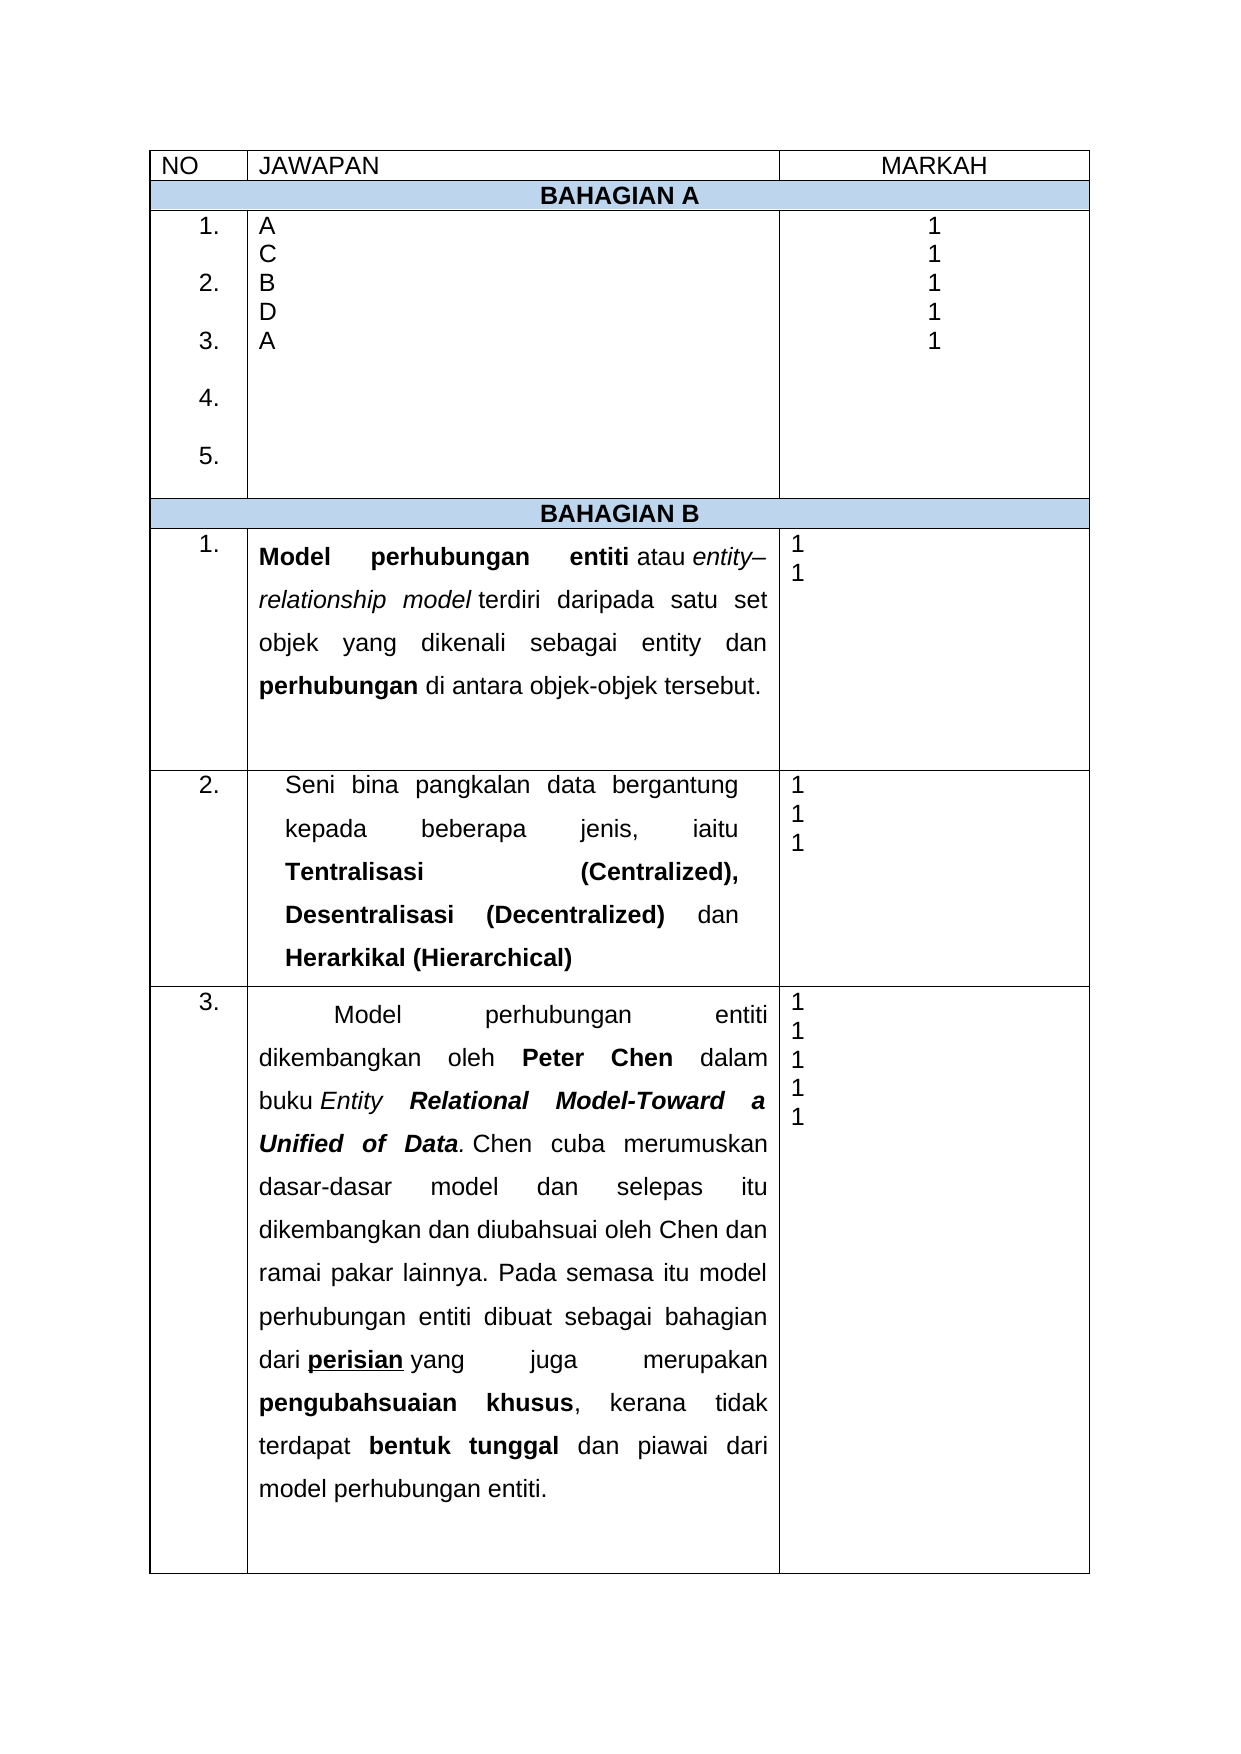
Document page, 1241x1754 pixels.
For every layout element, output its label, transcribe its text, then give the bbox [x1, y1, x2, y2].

table_cell 1 1 1 [780, 771, 1089, 986]
table_cell BAHAGIAN A [151, 181, 1089, 209]
table_cell [151, 211, 247, 498]
table_cell [151, 771, 247, 986]
table_cell 1 1 1 1 1 [780, 987, 1089, 1573]
table_header JAWAPAN [248, 151, 779, 180]
table_cell Seni bina pangkalan data bergantung kepada beberapa jenis, iaitu Tentralisasi (Centralized), Desentralisasi (Decentralized) dan Herarkikal (Hierarchical) [248, 771, 779, 986]
table_cell [151, 529, 247, 769]
table_cell Model perhubungan entiti atau entity–relationship model terdiri daripada satu set objek yang dikenali sebagai entity dan perhubungan di antara objek-objek tersebut. [248, 529, 779, 769]
table_cell A C B D A [248, 211, 779, 498]
table_header NO [151, 151, 247, 180]
table_cell 1 1 [780, 529, 1089, 769]
table_cell [151, 987, 247, 1573]
table_cell Model perhubungan entiti dikembangkan oleh Peter Chen dalam buku Entity Relational Model-Toward a Unified of Data. Chen cuba merumuskan dasar-dasar model dan selepas itu dikembangkan dan diubahsuai oleh Chen dan ramai pakar lainnya. Pada semasa itu model perhubungan entiti dibuat sebagai bahagian dari perisian yang juga merupakan pengubahsuaian khusus, kerana tidak terdapat bentuk tunggal dan piawai dari model perhubungan entiti. [248, 987, 779, 1573]
table_cell 1 1 1 1 1 [780, 211, 1089, 498]
table_cell BAHAGIAN B [151, 499, 1089, 528]
table_header MARKAH [780, 151, 1089, 180]
